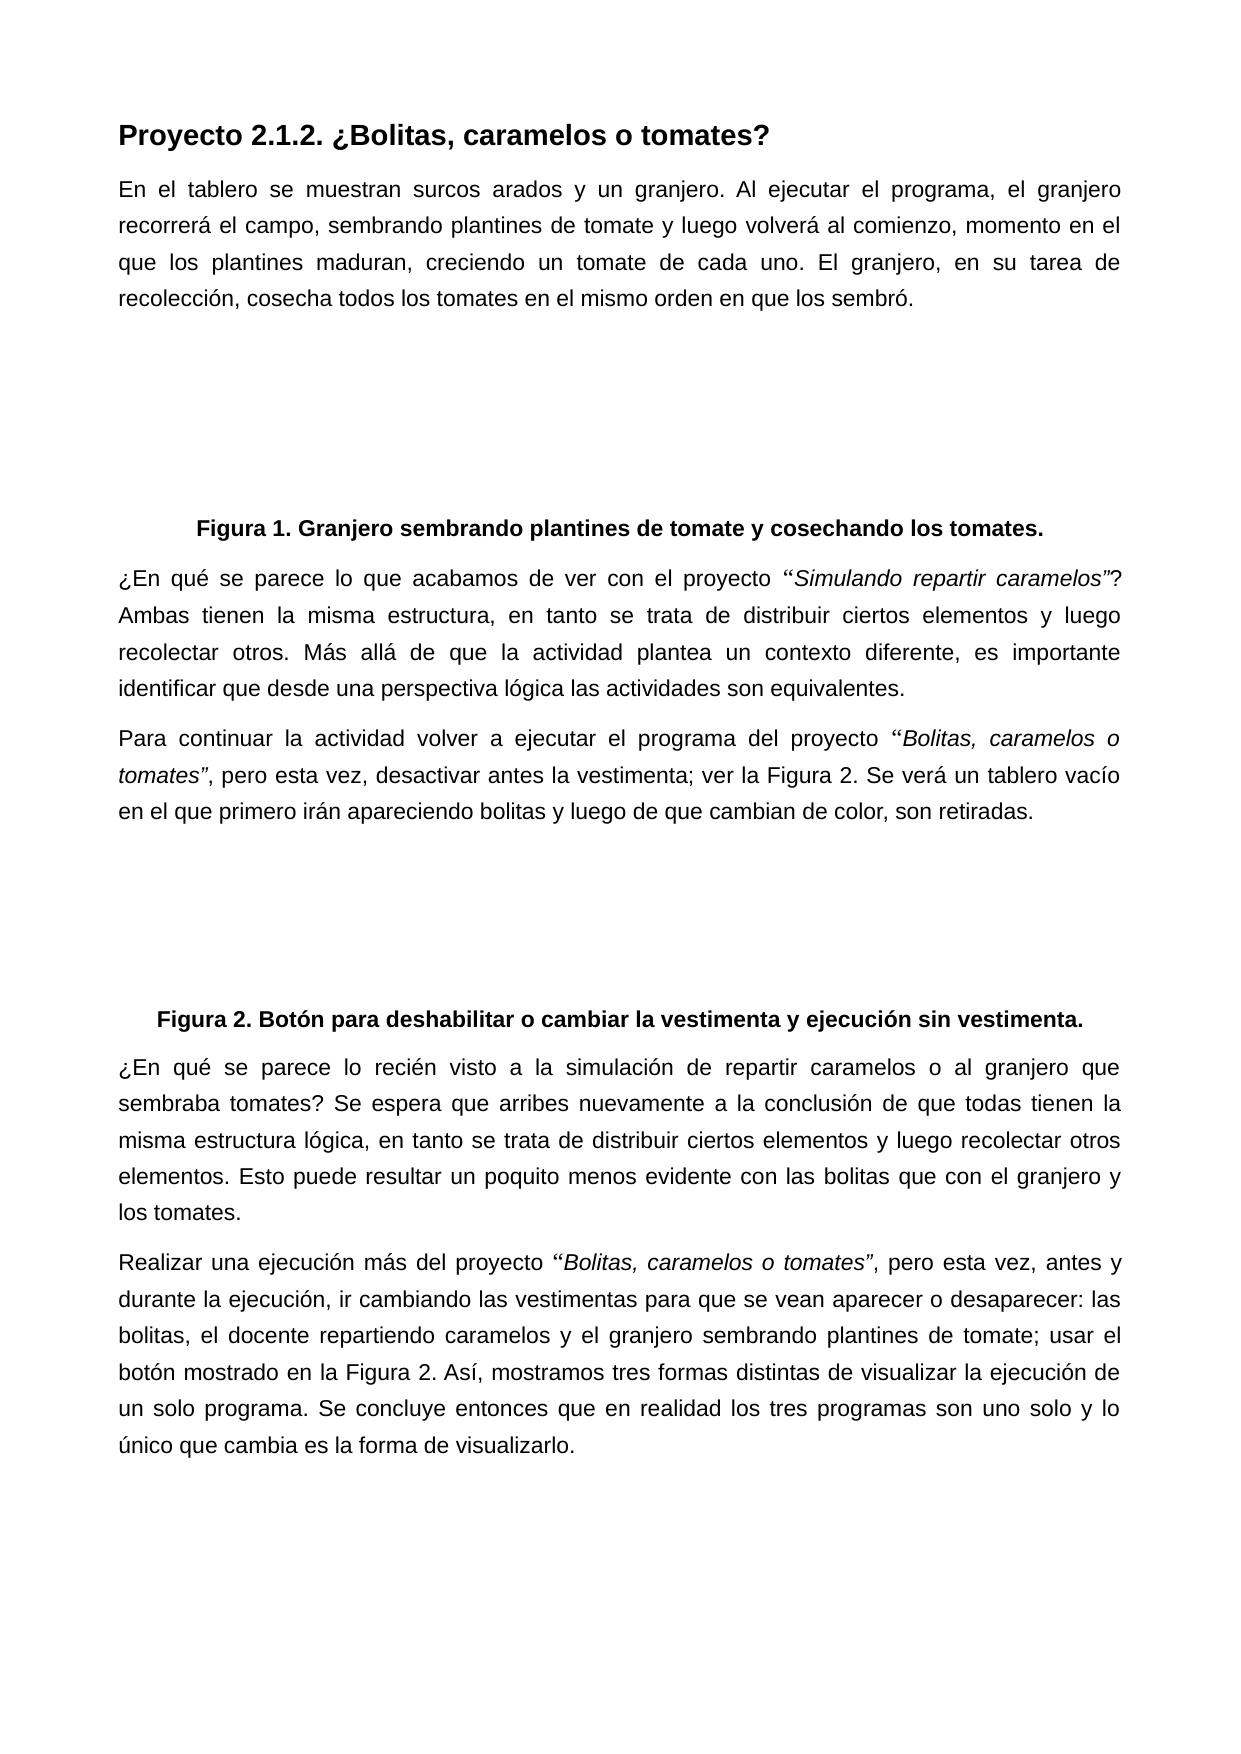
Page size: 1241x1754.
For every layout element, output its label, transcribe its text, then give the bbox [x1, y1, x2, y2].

text ¿En qué se parece lo que acabamos de ver con el proyecto “Simulando repartir caramelos”? Ambas tienen la misma estructura, en tanto se trata de distribuir ciertos elementos y luego recolectar otros. Más allá de que la actividad plantea un contexto diferente, es importante identificar que desde una perspectiva lógica las actividades son equivalentes. [118, 563, 1122, 701]
text Realizar una ejecución más del proyecto “Bolitas, caramelos o tomates”, pero esta vez, antes y durante la ejecución, ir cambiando las vestimentas para que se vean aparecer o desaparecer: las bolitas, el docente repartiendo caramelos y el granjero sembrando plantines de tomate; usar el botón mostrado en la Figura 2. Así, mostramos tres formas distintas de visualizar la ejecución de un solo programa. Se concluye entonces que en realidad los tres programas son uno solo y lo único que cambia es la forma de visualizarlo. [118, 1247, 1122, 1458]
text Figura 1. Granjero sembrando plantines de tomate y cosechando los tomates. [118, 515, 1122, 542]
text ¿En qué se parece lo recién visto a la simulación de repartir caramelos o al granjero que sembraba tomates? Se espera que arribes nuevamente a la conclusión de que todas tienen la misma estructura lógica, en tanto se trata de distribuir ciertos elementos y luego recolectar otros elementos. Esto puede resultar un poquito menos evidente con las bolitas que con el granjero y los tomates. [118, 1054, 1122, 1226]
text Figura 2. Botón para deshabilitar o cambiar la vestimenta y ejecución sin vestimenta. [118, 1006, 1122, 1032]
text Para continuar la actividad volver a ejecutar el programa del proyecto “Bolitas, caramelos o tomates”, pero esta vez, desactivar antes la vestimenta; ver la Figura 2. Se verá un tablero vacío en el que primero irán apareciendo bolitas y luego de que cambian de color, son retiradas. [118, 723, 1122, 824]
text Proyecto 2.1.2. ¿Bolitas, caramelos o tomates? [118, 118, 1122, 152]
text En el tablero se muestran surcos arados y un granjero. Al ejecutar el programa, el granjero recorrerá el campo, sembrando plantines de tomate y luego volverá al comienzo, momento en el que los plantines maduran, creciendo un tomate de cada uno. El granjero, en su tarea de recolección, cosecha todos los tomates en el mismo orden en que los sembró. [118, 176, 1122, 312]
